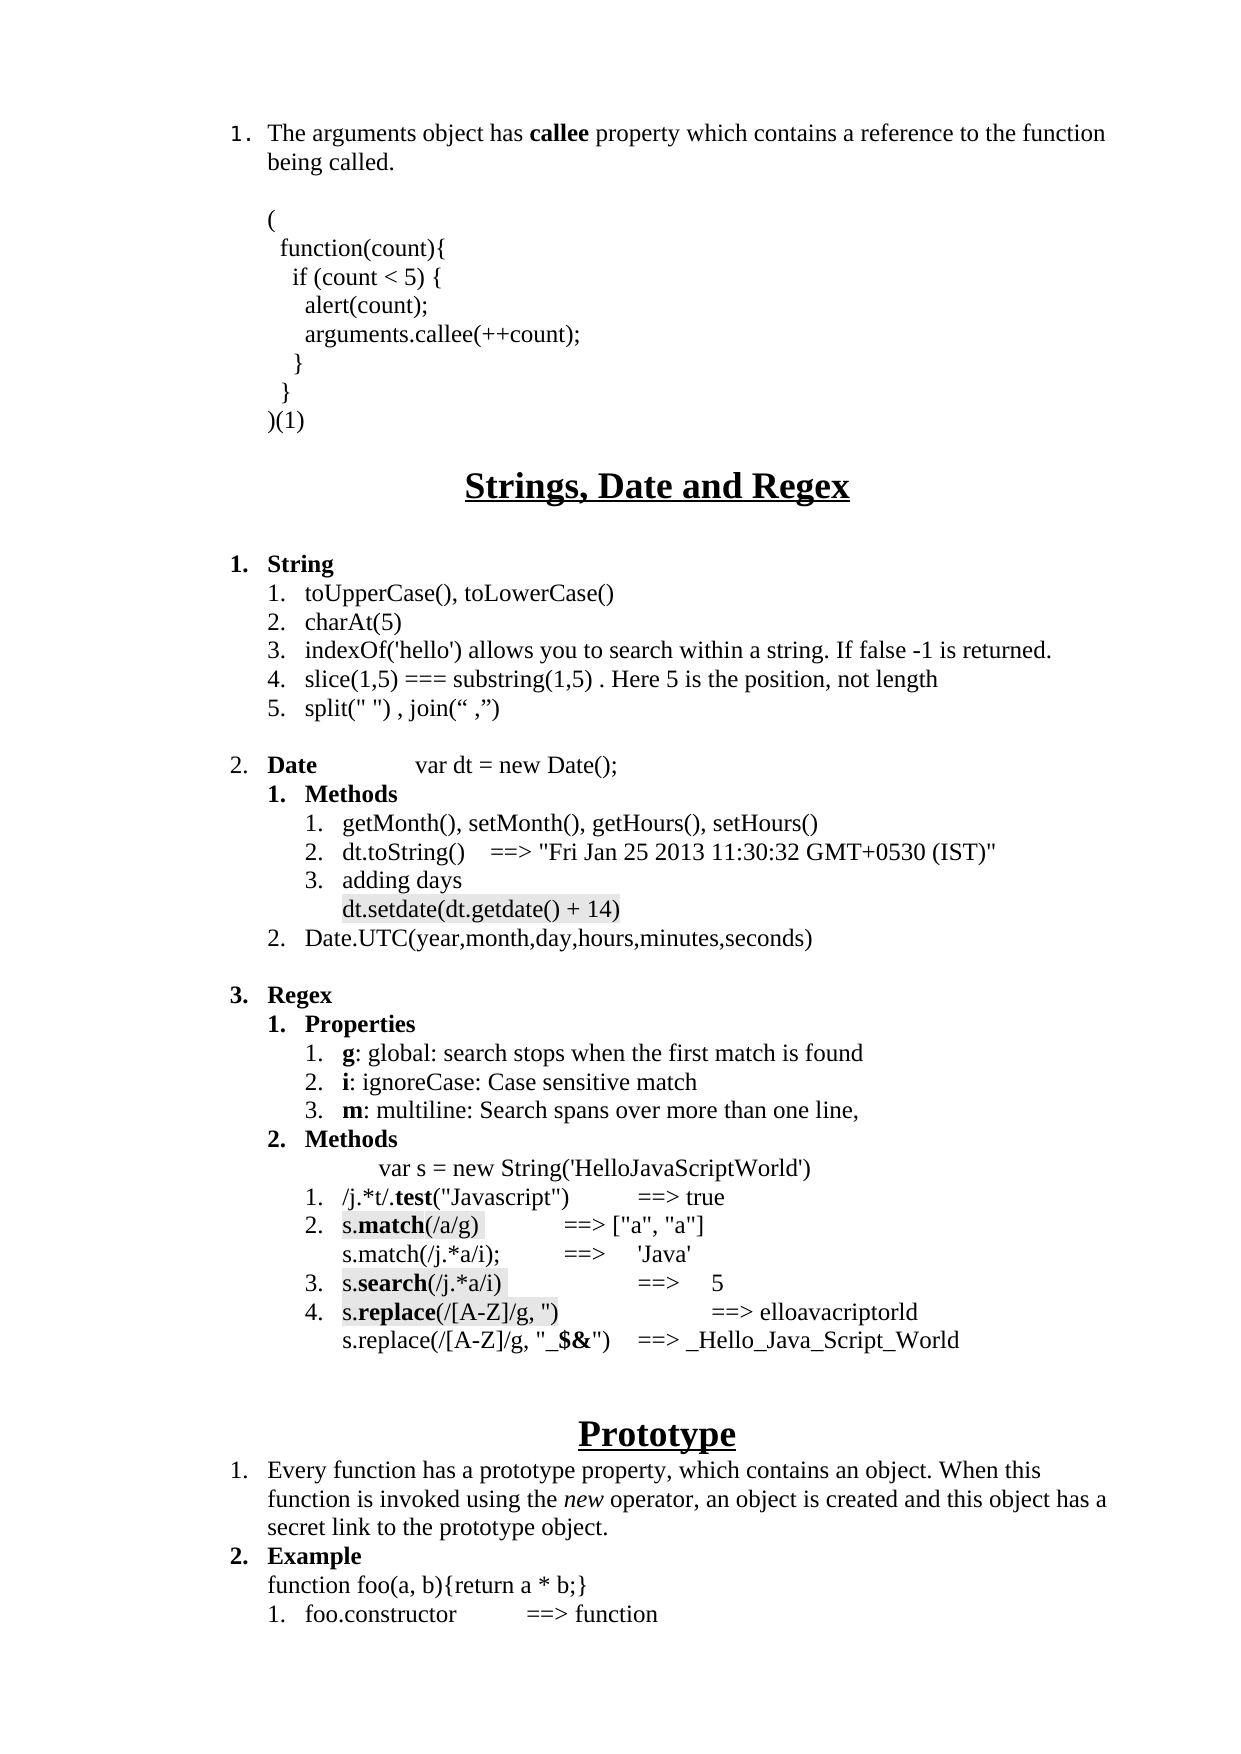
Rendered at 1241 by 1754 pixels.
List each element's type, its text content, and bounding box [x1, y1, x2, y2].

list i: ignoreCase: Case sensitive match [304, 1067, 1122, 1096]
list Methods [267, 779, 1122, 808]
list s.replace(/[A-Z]/g, '') ==> elloavacriptorld [304, 1297, 1122, 1326]
list alert(count); [229, 291, 1122, 319]
list Example [229, 1541, 1122, 1570]
list m: multiline: Search spans over more than one line, [304, 1096, 1122, 1124]
list Properties [267, 1009, 1122, 1038]
list adding days dt.setdate(dt.getdate() + 14) [304, 866, 1122, 923]
list } [229, 348, 1122, 377]
list dt.toString() ==> "Fri Jan 25 2013 11:30:32 GMT+0530 (IST)" [304, 837, 1122, 866]
list Every function has a prototype property, which contains an object. When this function is invoked using the new operator, an object is created and this object has a secret link to the prototype object. [229, 1455, 1122, 1541]
list arguments.callee(++count); [229, 319, 1122, 348]
list Regex [229, 981, 1122, 1009]
list s.search(/j.*a/i) ==> 5 [304, 1268, 1122, 1297]
text Strings, Date and Regex [192, 463, 1122, 506]
list foo.constructor ==> function [267, 1599, 1122, 1627]
list Date.UTC(year,month,day,hours,minutes,seconds) [267, 923, 1122, 981]
text Prototype [192, 1412, 1122, 1455]
list s.match(/a/g) ==> ["a", "a"] s.match(/j.*a/i); ==> 'Java' [304, 1211, 1122, 1268]
list function(count){ [229, 233, 1122, 262]
list toUpperCase(), toLowerCase() [267, 578, 1122, 607]
list g: global: search stops when the first match is found [304, 1038, 1122, 1067]
list indexOf('hello') allows you to search within a string. If false -1 is returned. [267, 636, 1122, 664]
list charAt(5) [267, 607, 1122, 636]
list Methods var s = new String('HelloJavaScriptWorld') [267, 1124, 1122, 1182]
list )(1) [229, 406, 1122, 434]
list /j.*t/.test("Javascript") ==> true [304, 1182, 1122, 1211]
list split(" ") , join(“ ,”) [267, 693, 1122, 751]
list String [229, 549, 1122, 578]
list slice(1,5) === substring(1,5) . Here 5 is the position, not length [267, 664, 1122, 693]
list The arguments object has callee property which contains a reference to the function being called. ( [229, 118, 1122, 233]
list s.replace(/[A-Z]/g, "_$&") ==> _Hello_Java_Script_World [304, 1326, 1122, 1354]
list function foo(a, b){return a * b;} [229, 1570, 1122, 1599]
list Date var dt = new Date(); [229, 751, 1122, 779]
list } [229, 377, 1122, 406]
list if (count < 5) { [229, 262, 1122, 291]
list getMonth(), setMonth(), getHours(), setHours() [304, 808, 1122, 837]
